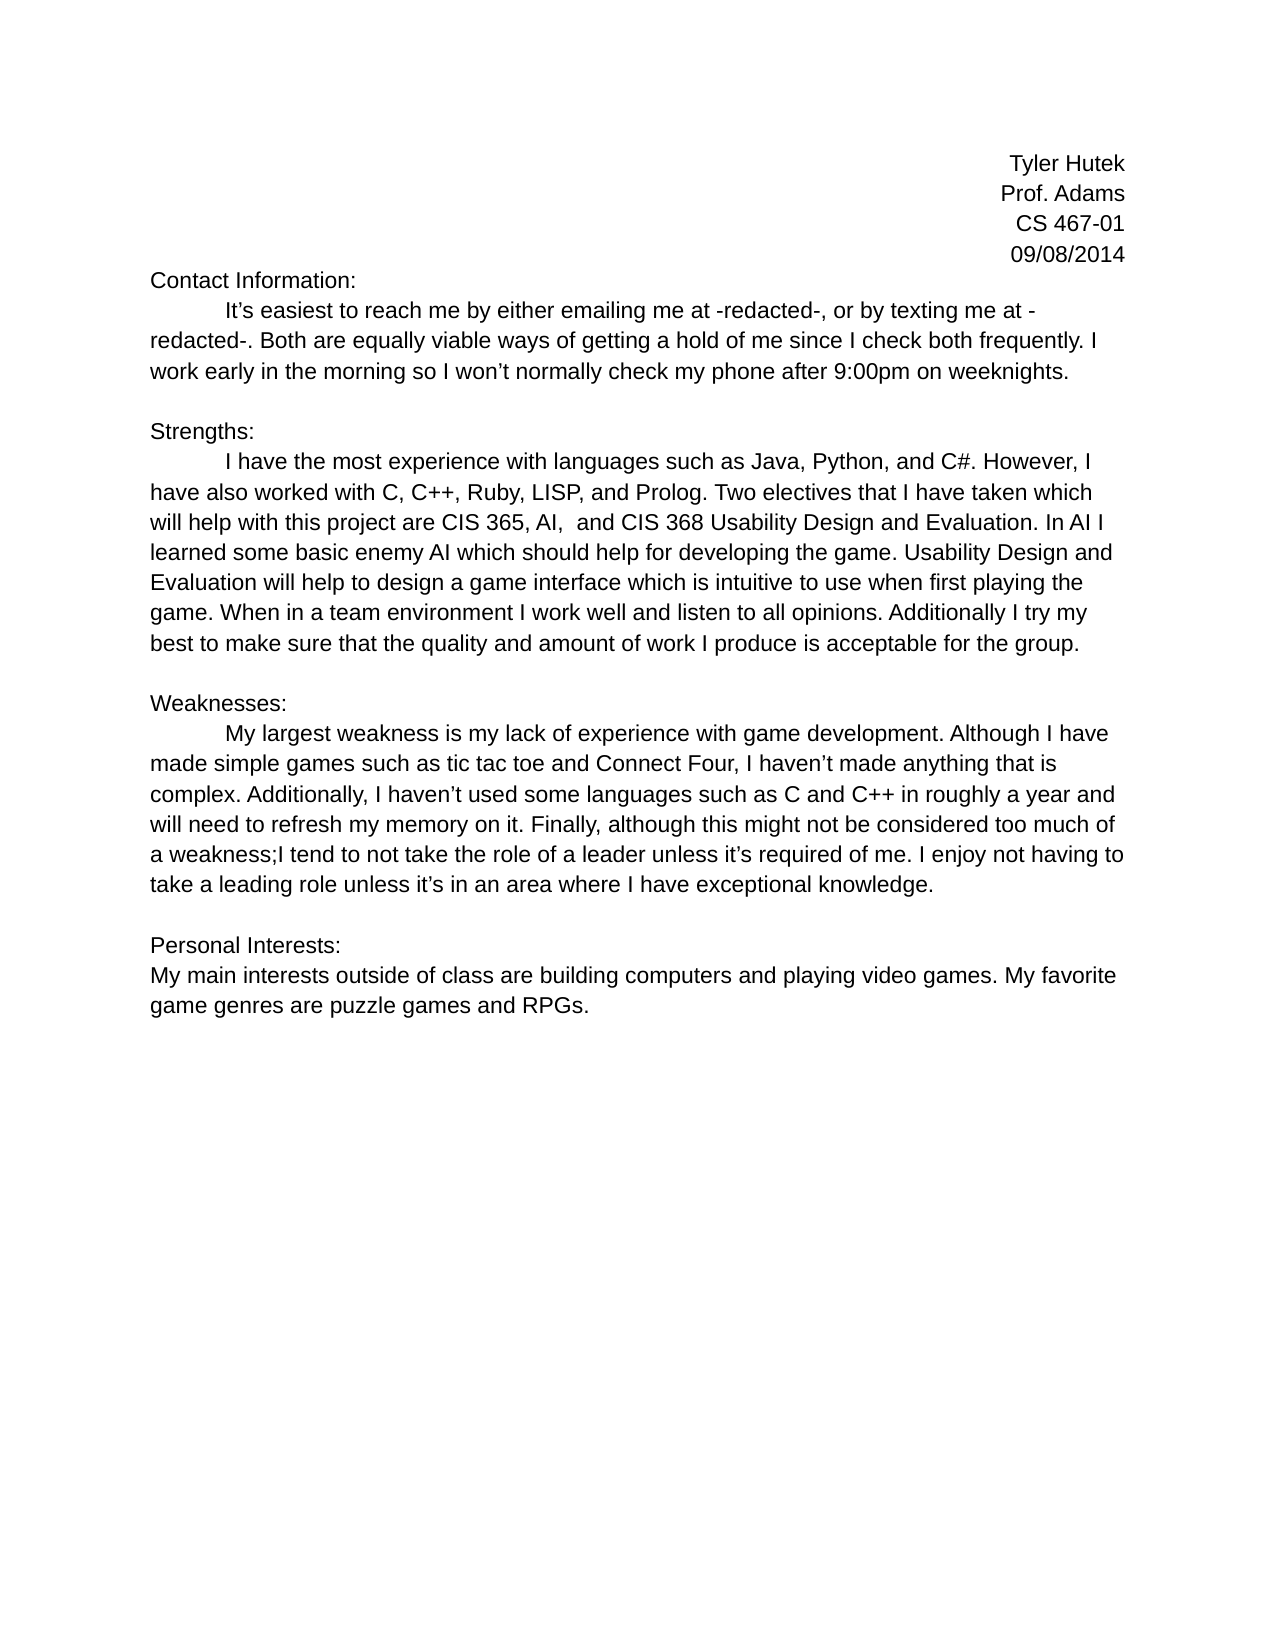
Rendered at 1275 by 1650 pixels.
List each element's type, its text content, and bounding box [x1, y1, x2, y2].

text Strengths: [150, 418, 1125, 444]
text It’s easiest to reach me by either emailing me at -redacted-, or by texting me at -redacted-. Both are equally viable ways of getting a hold of me since I check both frequently. I work early in the morning so I won’t normally check my phone after 9:00pm on weeknights. [150, 297, 1125, 384]
text My main interests outside of class are building computers and playing video games. My favorite game genres are puzzle games and RPGs. [150, 962, 1125, 1018]
text My largest weakness is my lack of experience with game development. Although I have made simple games such as tic tac toe and Connect Four, I haven’t made anything that is complex. Additionally, I haven’t used some languages such as C and C++ in roughly a year and will need to refresh my memory on it. Finally, although this might not be considered too much of a weakness;I tend to not take the role of a leader unless it’s required of me. I enjoy not having to take a leading role unless it’s in an area where I have exceptional knowledge. [150, 720, 1125, 897]
text Weaknesses: [150, 690, 1125, 716]
text Personal Interests: [150, 932, 1125, 958]
text I have the most experience with languages such as Java, Python, and C#. However, I have also worked with C, C++, Ruby, LISP, and Prolog. Two electives that I have taken which will help with this project are CIS 365, AI, and CIS 368 Usability Design and Evaluation. In AI I learned some basic enemy AI which should help for developing the game. Usability Design and Evaluation will help to design a game interface which is intuitive to use when first playing the game. When in a team environment I work well and listen to all opinions. Additionally I try my best to make sure that the quality and amount of work I produce is acceptable for the group. [150, 448, 1125, 656]
text Contact Information: [150, 267, 1125, 293]
